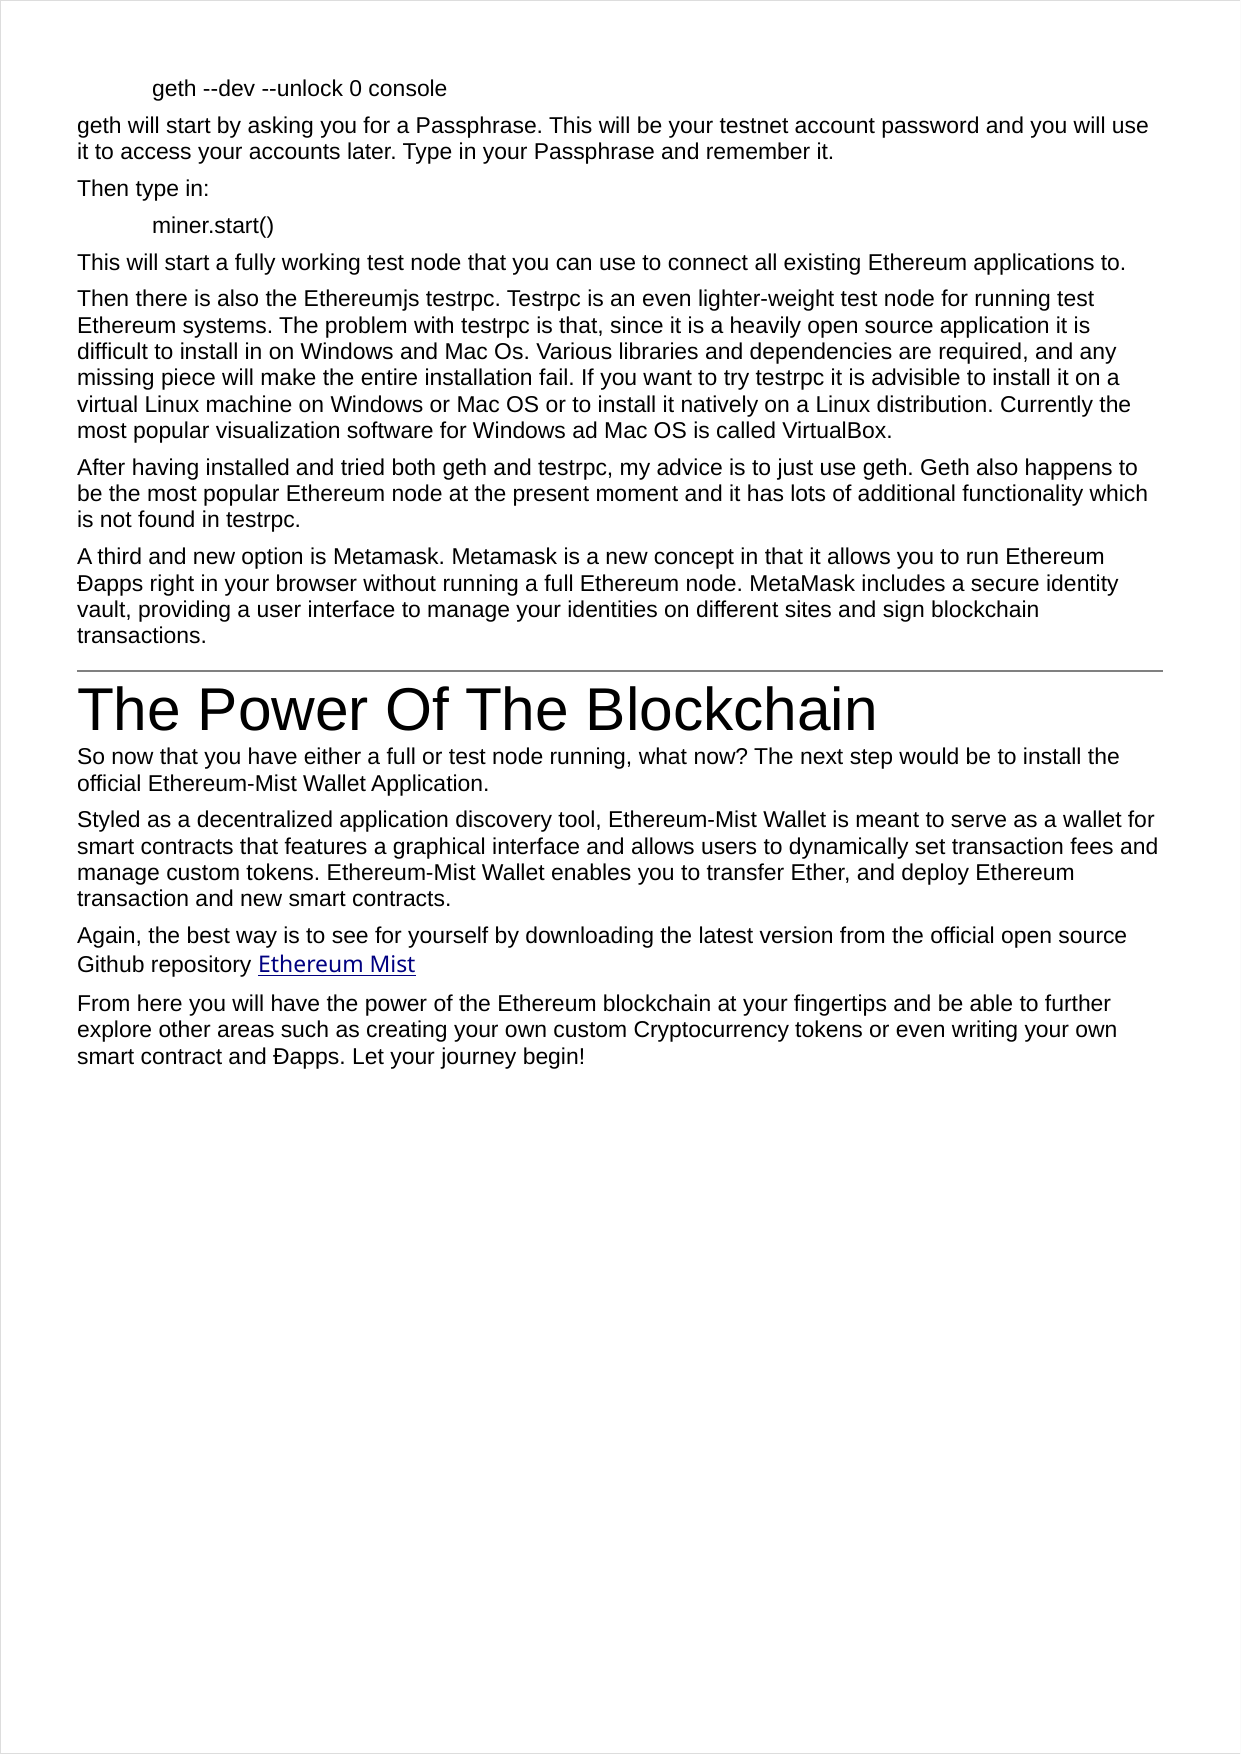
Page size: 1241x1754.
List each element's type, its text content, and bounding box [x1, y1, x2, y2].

text miner.start() [77, 212, 1163, 238]
text geth will start by asking you for a Passphrase. This will be your testnet account password and you will use it to access your accounts later. Type in your Passphrase and remember it. [77, 112, 1163, 164]
subtitle The Power Of The Blockchain [77, 672, 1163, 743]
text A third and new option is Metamask. Metamask is a new concept in that it allows you to run Ethereum Ðapps right in your browser without running a full Ethereum node. MetaMask includes a secure identity vault, providing a user interface to manage your identities on different sites and sign blockchain transactions. [77, 543, 1163, 649]
text Then there is also the Ethereumjs testrpc. Testrpc is an even lighter-weight test node for running test Ethereum systems. The problem with testrpc is that, since it is a heavily open source application it is difficult to install in on Windows and Mac Os. Various libraries and dependencies are required, and any missing piece will make the entire installation fail. If you want to try testrpc it is advisible to install it on a virtual Linux machine on Windows or Mac OS or to install it natively on a Linux distribution. Currently the most popular visualization software for Windows ad Mac OS is called VirtualBox. [77, 285, 1163, 443]
text geth --dev --unlock 0 console [77, 75, 1163, 101]
text So now that you have either a full or test node running, what now? The next step would be to install the official Ethereum-Mist Wallet Application. [77, 743, 1163, 796]
text From here you will have the power of the Ethereum blockchain at your fingertips and be able to further explore other areas such as creating your own custom Cryptocurrency tokens or even writing your own smart contract and Ðapps. Let your journey begin! [77, 990, 1163, 1069]
text Then type in: [77, 175, 1163, 201]
text After having installed and tried both geth and testrpc, my advice is to just use geth. Geth also happens to be the most popular Ethereum node at the present moment and it has lots of additional functionality which is not found in testrpc. [77, 454, 1163, 533]
text This will start a fully working test node that you can use to connect all existing Ethereum applications to. [77, 248, 1163, 275]
text Again, the best way is to see for yourself by downloading the latest version from the official open source Github repository Ethereum Mist [77, 922, 1163, 980]
text Styled as a decentralized application discovery tool, Ethereum-Mist Wallet is meant to serve as a wallet for smart contracts that features a graphical interface and allows users to dynamically set transaction fees and manage custom tokens. Ethereum-Mist Wallet enables you to transfer Ether, and deploy Ethereum transaction and new smart contracts. [77, 806, 1163, 912]
